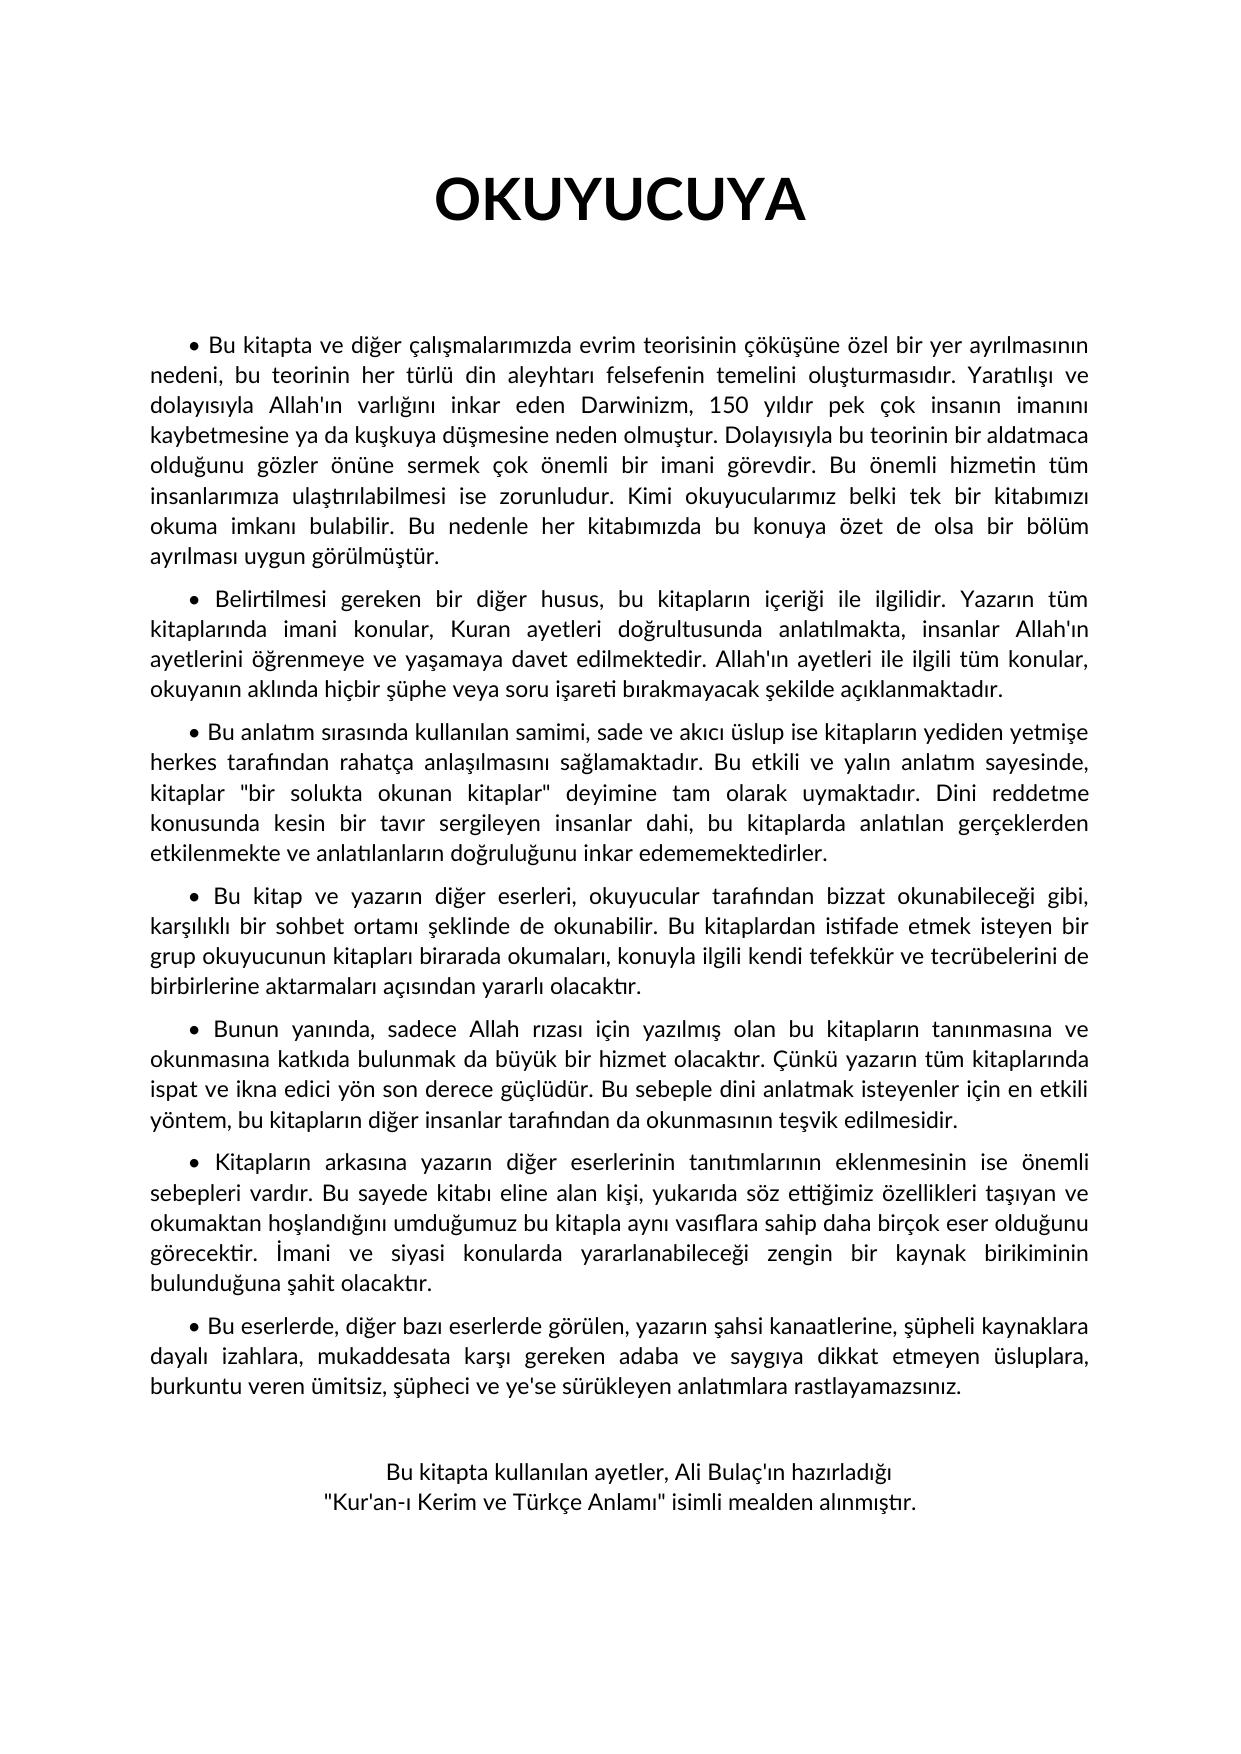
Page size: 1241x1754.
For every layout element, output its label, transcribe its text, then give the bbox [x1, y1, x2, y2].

text • Belirtilmesi gereken bir diğer husus, bu kitapların içeriği ile ilgilidir. Yazarın tüm kitaplarında imani konular, Kuran ayetleri doğrultusunda anlatılmakta, insanlar Allah'ın ayetlerini öğrenmeye ve yaşamaya davet edilmektedir. Allah'ın ayetleri ile ilgili tüm konular, okuyanın aklında hiçbir şüphe veya soru işareti bırakmayacak şekilde açıklanmaktadır. [150, 584, 1090, 703]
text • Bu eserlerde, diğer bazı eserlerde görülen, yazarın şahsi kanaatlerine, şüpheli kaynaklara dayalı izahlara, mukaddesata karşı gereken adaba ve saygıya dikkat etmeyen üsluplara, burkuntu veren ümitsiz, şüpheci ve ye'se sürükleyen anlatımlara rastlayamazsınız. [150, 1312, 1090, 1399]
text • Bunun yanında, sadece Allah rızası için yazılmış olan bu kitapların tanınmasına ve okunmasına katkıda bulunmak da büyük bir hizmet olacaktır. Çünkü yazarın tüm kitaplarında ispat ve ikna edici yön son derece güçlüdür. Bu sebeple dini anlatmak isteyenler için en etkili yöntem, bu kitapların diğer insanlar tarafından da okunmasının teşvik edilmesidir. [150, 1015, 1090, 1133]
subtitle OKUYUCUYA [150, 162, 1090, 232]
text • Bu kitap ve yazarın diğer eserleri, okuyucular tarafından bizzat okunabileceği gibi, karşılıklı bir sohbet ortamı şeklinde de okunabilir. Bu kitaplardan istifade etmek isteyen bir grup okuyucunun kitapları birarada okumaları, konuyla ilgili kendi tefekkür ve tecrübelerini de birbirlerine aktarmaları açısından yararlı olacaktır. [150, 881, 1090, 999]
text • Bu anlatım sırasında kullanılan samimi, sade ve akıcı üslup ise kitapların yediden yetmişe herkes tarafından rahatça anlaşılmasını sağlamaktadır. Bu etkili ve yalın anlatım sayesinde, kitaplar "bir solukta okunan kitaplar" deyimine tam olarak uymaktadır. Dini reddetme konusunda kesin bir tavır sergileyen insanlar dahi, bu kitaplarda anlatılan gerçeklerden etkilenmekte ve anlatılanların doğruluğunu inkar edememektedirler. [150, 718, 1090, 866]
text Bu kitapta kullanılan ayetler, Ali Bulaç'ın hazırladığı "Kur'an-ı Kerim ve Türkçe Anlamı" isimli mealden alınmıştır. [150, 1457, 1090, 1515]
text • Bu kitapta ve diğer çalışmalarımızda evrim teorisinin çöküşüne özel bir yer ayrılmasının nedeni, bu teorinin her türlü din aleyhtarı felsefenin temelini oluşturmasıdır. Yaratılışı ve dolayısıyla Allah'ın varlığını inkar eden Darwinizm, 150 yıldır pek çok insanın imanını kaybetmesine ya da kuşkuya düşmesine neden olmuştur. Dolayısıyla bu teorinin bir aldatmaca olduğunu gözler önüne sermek çok önemli bir imani görevdir. Bu önemli hizmetin tüm insanlarımıza ulaştırılabilmesi ise zorunludur. Kimi okuyucularımız belki tek bir kitabımızı okuma imkanı bulabilir. Bu nedenle her kitabımızda bu konuya özet de olsa bir bölüm ayrılması uygun görülmüştür. [150, 330, 1090, 569]
text • Kitapların arkasına yazarın diğer eserlerinin tanıtımlarının eklenmesinin ise önemli sebepleri vardır. Bu sayede kitabı eline alan kişi, yukarıda söz ettiğimiz özellikleri taşıyan ve okumaktan hoşlandığını umduğumuz bu kitapla aynı vasıflara sahip daha birçok eser olduğunu görecektir. İmani ve siyasi konularda yararlanabileceği zengin bir kaynak birikiminin bulunduğuna şahit olacaktır. [150, 1148, 1090, 1296]
